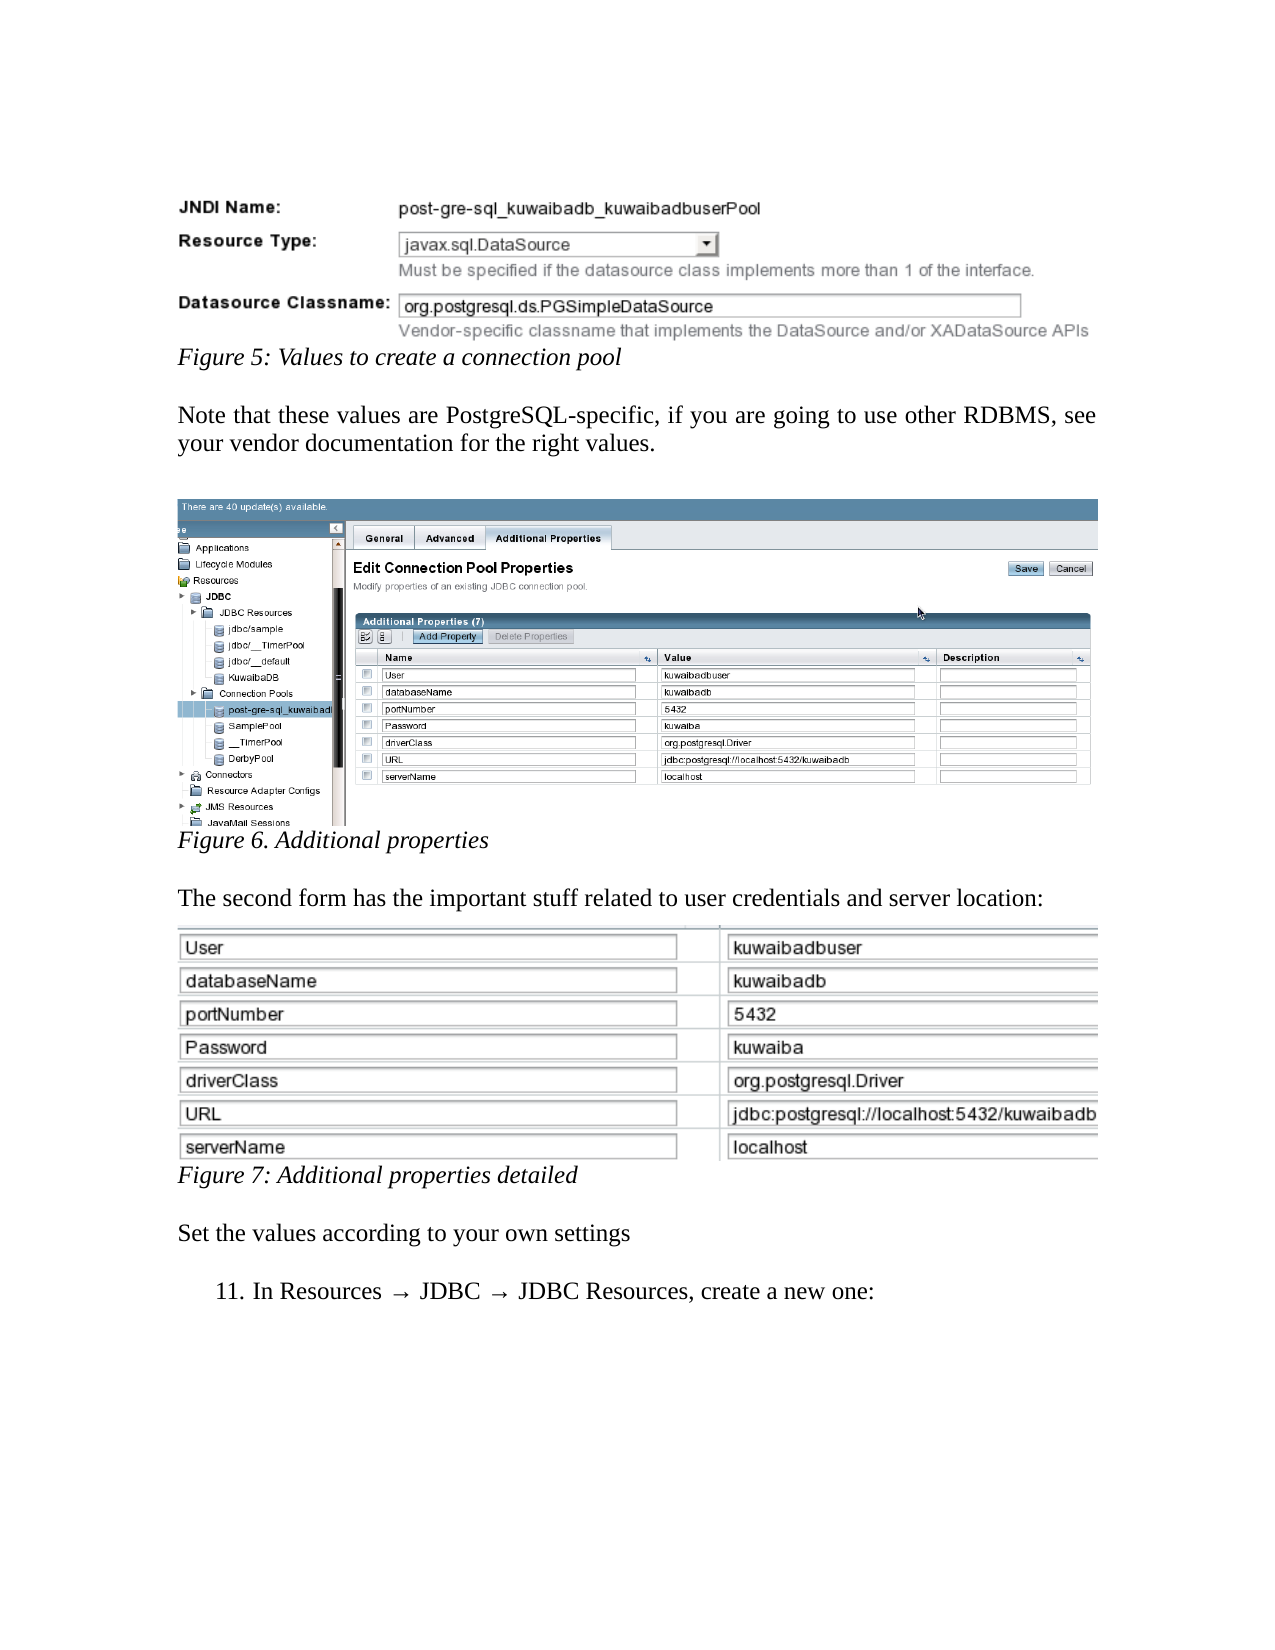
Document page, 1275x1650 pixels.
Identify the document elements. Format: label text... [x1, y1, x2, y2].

text Note that these values are PostgreSQL-specific, if you are going to use other RDBMS, see your vendor documentation for the right values. [177, 400, 1098, 457]
picture [177, 925, 1098, 1161]
text Set the values according to your own settings [177, 1218, 1098, 1247]
picture [177, 499, 1098, 826]
picture [177, 189, 1098, 342]
text Figure 6. Additional properties [177, 826, 1098, 854]
list In Resources → JDBC → JDBC Resources, create a new one: [215, 1276, 1098, 1305]
text Figure 5: Values to create a connection pool [177, 342, 1098, 371]
text Figure 7: Additional properties detailed [177, 1161, 1098, 1189]
text The second form has the important stuff related to user credentials and server location: [177, 883, 1098, 912]
